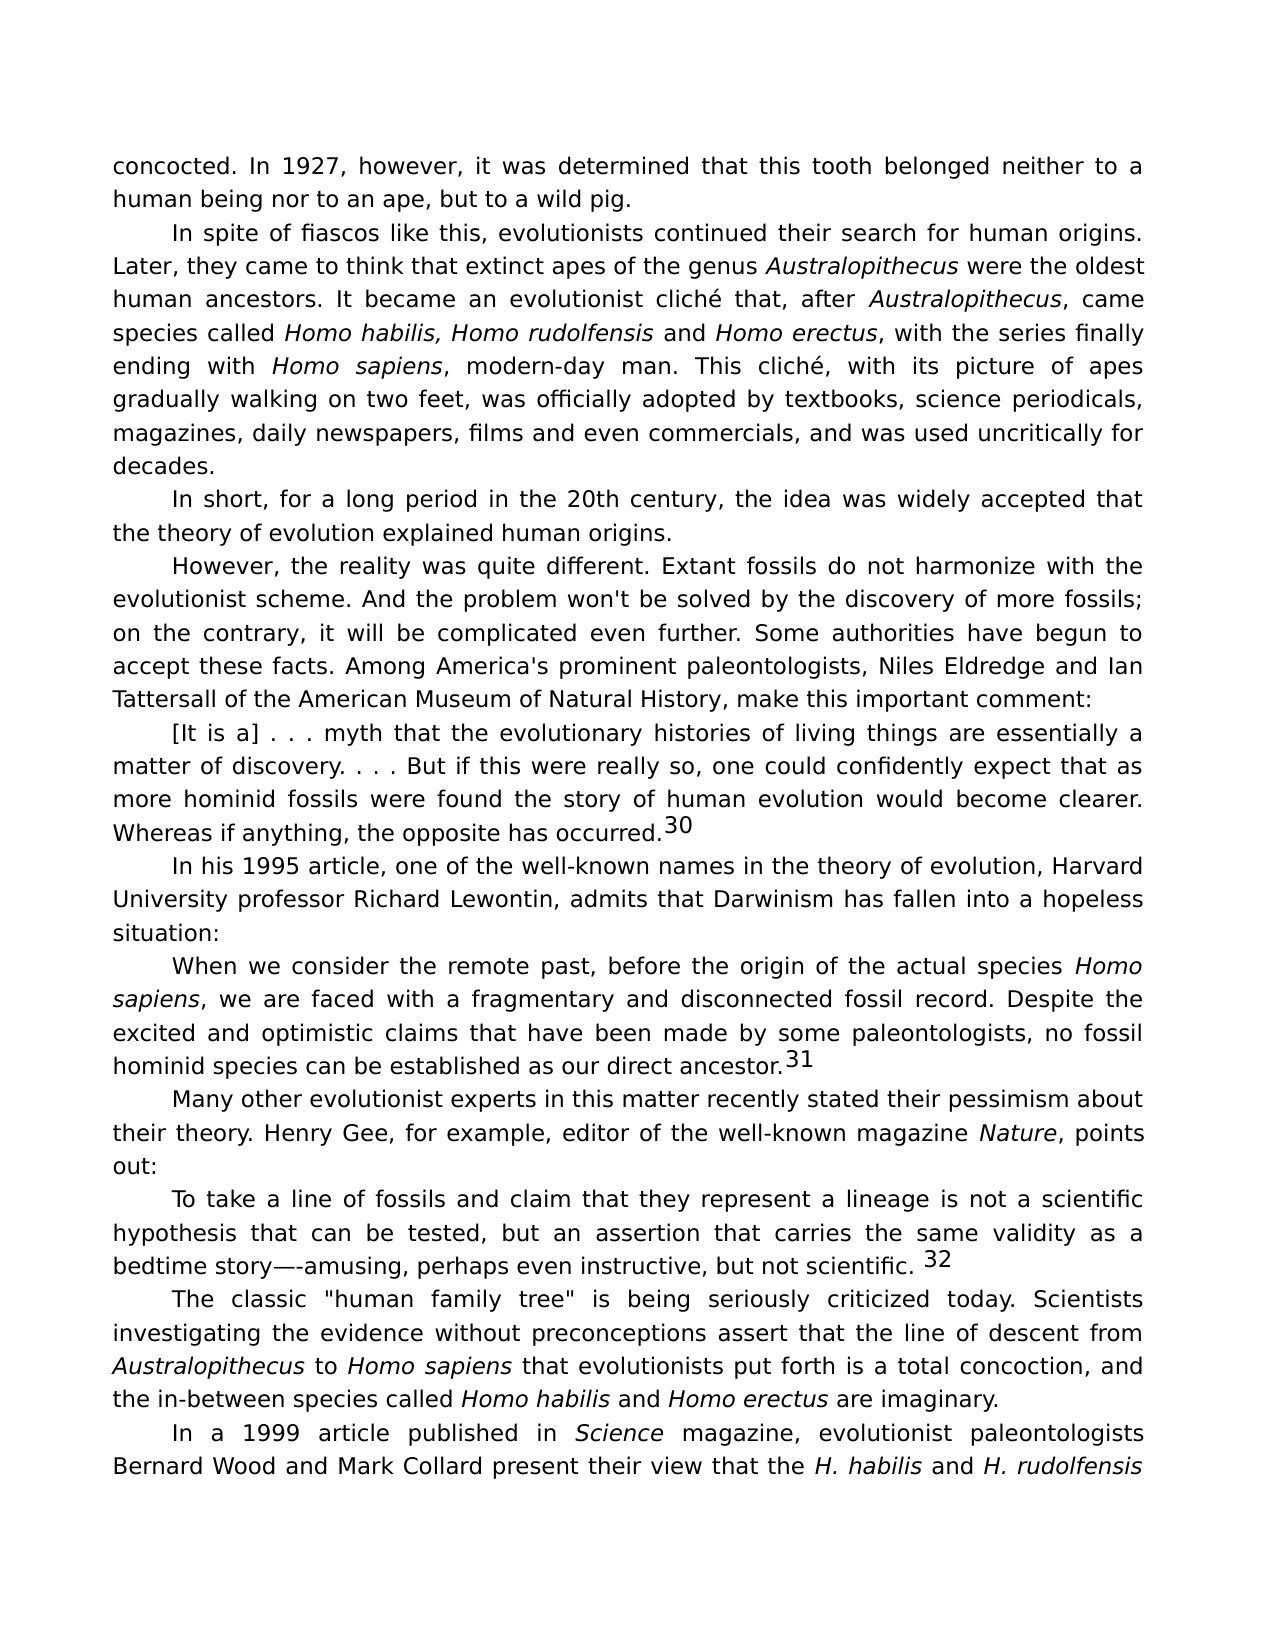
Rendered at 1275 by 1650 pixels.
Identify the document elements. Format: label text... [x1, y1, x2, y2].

text When we consider the remote past, before the origin of the actual species Homo sapiens, we are faced with a fragmentary and disconnected fossil record. Despite the excited and optimistic claims that have been made by some paleontologists, no fossil hominid species can be established as our direct ancestor.31 [112, 948, 1145, 1081]
text [It is a] . . . myth that the evolutionary histories of living things are essentially a matter of discovery. . . . But if this were really so, one could confidently expect that as more hominid fossils were found the story of human evolution would become clearer. Whereas if anything, the opposite has occurred.30 [112, 714, 1145, 848]
text The classic "human family tree" is being seriously criticized today. Scientists investigating the evidence without preconceptions assert that the line of descent from Australopithecus to Homo sapiens that evolutionists put forth is a total concoction, and the in-between species called Homo habilis and Homo erectus are imaginary. [112, 1281, 1145, 1414]
text Many other evolutionist experts in this matter recently stated their pessimism about their theory. Henry Gee, for example, editor of the well-known magazine Nature, points out: [112, 1081, 1145, 1181]
text However, the reality was quite different. Extant fossils do not harmonize with the evolutionist scheme. And the problem won't be solved by the discovery of more fossils; on the contrary, it will be complicated even further. Some authorities have begun to accept these facts. Among America's prominent paleontologists, Niles Eldredge and Ian Tattersall of the American Museum of Natural History, make this important comment: [112, 548, 1145, 714]
text In his 1995 article, one of the well-known names in the theory of evolution, Harvard University professor Richard Lewontin, admits that Darwinism has fallen into a hopeless situation: [112, 848, 1145, 948]
text In spite of fiascos like this, evolutionists continued their search for human origins. Later, they came to think that extinct apes of the genus Australopithecus were the oldest human ancestors. It became an evolutionist cliché that, after Australopithecus, came species called Homo habilis, Homo rudolfensis and Homo erectus, with the series finally ending with Homo sapiens, modern-day man. This cliché, with its picture of apes gradually walking on two feet, was officially adopted by textbooks, science periodicals, magazines, daily newspapers, films and even commercials, and was used uncritically for decades. [112, 214, 1145, 481]
text To take a line of fossils and claim that they represent a lineage is not a scientific hypothesis that can be tested, but an assertion that carries the same validity as a bedtime story—-amusing, perhaps even instructive, but not scientific. 32 [112, 1181, 1145, 1281]
text In a 1999 article published in Science magazine, evolutionist paleontologists Bernard Wood and Mark Collard present their view that the H. habilis and H. rudolfensis [112, 1414, 1145, 1481]
text concocted. In 1927, however, it was determined that this tooth belonged neither to a human being nor to an ape, but to a wild pig. [112, 148, 1145, 214]
text In short, for a long period in the 20th century, the idea was widely accepted that the theory of evolution explained human origins. [112, 481, 1145, 548]
